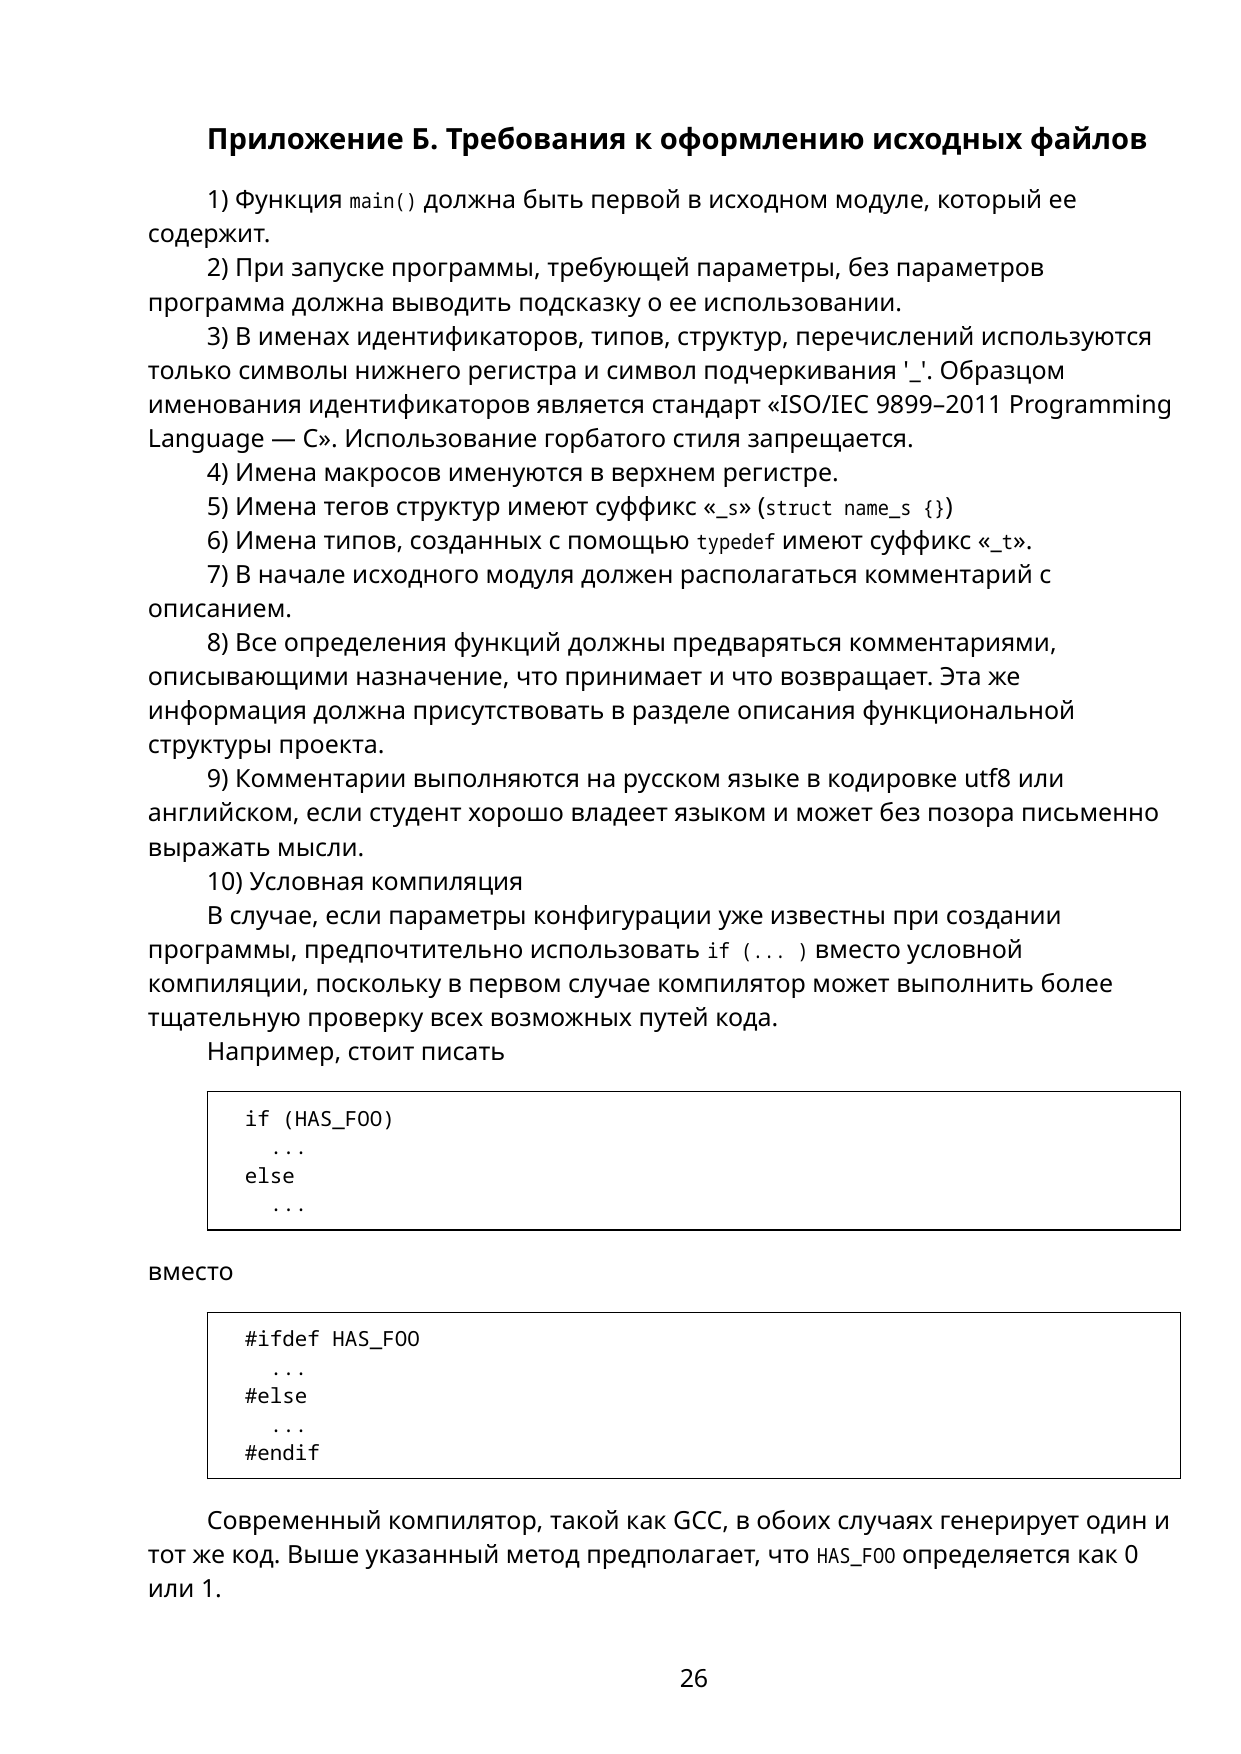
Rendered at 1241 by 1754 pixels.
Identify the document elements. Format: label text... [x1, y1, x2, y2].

text Например, стоит писать [148, 1033, 1181, 1068]
text 4) Имена макросов именуются в верхнем регистре. [148, 454, 1181, 488]
text 5) Имена тегов структур имеют суффикс «_s» (struct name_s {}) [148, 488, 1181, 523]
text Современный компилятор, такой как GCC, в обоих случаях генерирует один и тот же код. Выше указанный метод предполагает, что HAS_FOO определяется как 0 или 1. [148, 1503, 1181, 1605]
text #endif [208, 1425, 1180, 1478]
text В случае, если параметры конфигурации уже известны при создании программы, предпочтительно использовать if (... ) вместо условной компиляции, поскольку в первом случае компилятор может выполнить более тщательную проверку всех возможных путей кода. [148, 897, 1181, 1033]
text ... [208, 1176, 1180, 1229]
text 8) Все определения функций должны предваряться комментариями, описывающими назначение, что принимает и что возвращает. Эта же информация должна присутствовать в разделе описания функциональной структуры проекта. [148, 625, 1181, 761]
text 2) При запуске программы, требующей параметры, без параметров программа должна выводить подсказку о ее использовании. [148, 250, 1181, 318]
text ... [208, 1397, 1180, 1425]
text if (HAS_FOO) [208, 1092, 1180, 1119]
text 3) В именах идентификаторов, типов, структур, перечислений используются только символы нижнего регистра и символ подчеркивания '_'. Образцом именования идентификаторов является стандарт «ISO/IEC 9899–2011 Programming Language — C». Использование горбатого стиля запрещается. [148, 318, 1181, 454]
text 9) Комментарии выполняются на русском языке в кодировке utf8 или английском, если студент хорошо владеет языком и может без позора письменно выражать мысли. [148, 761, 1181, 863]
text ... [208, 1119, 1180, 1148]
text #ifdef HAS_FOO [208, 1313, 1180, 1340]
text else [208, 1148, 1180, 1176]
text вместо [148, 1254, 1181, 1288]
text 10) Условная компиляция [148, 863, 1181, 897]
subtitle Приложение Б. Требования к оформлению исходных файлов [148, 118, 1181, 158]
text 7) В начале исходного модуля должен располагаться комментарий с описанием. [148, 557, 1181, 625]
text ... [208, 1340, 1180, 1368]
text #else [208, 1368, 1180, 1397]
text 6) Имена типов, созданных с помощью typedef имеют суффикс «_t». [148, 523, 1181, 557]
text 1) Функция main() должна быть первой в исходном модуле, который ее содержит. [148, 182, 1181, 250]
